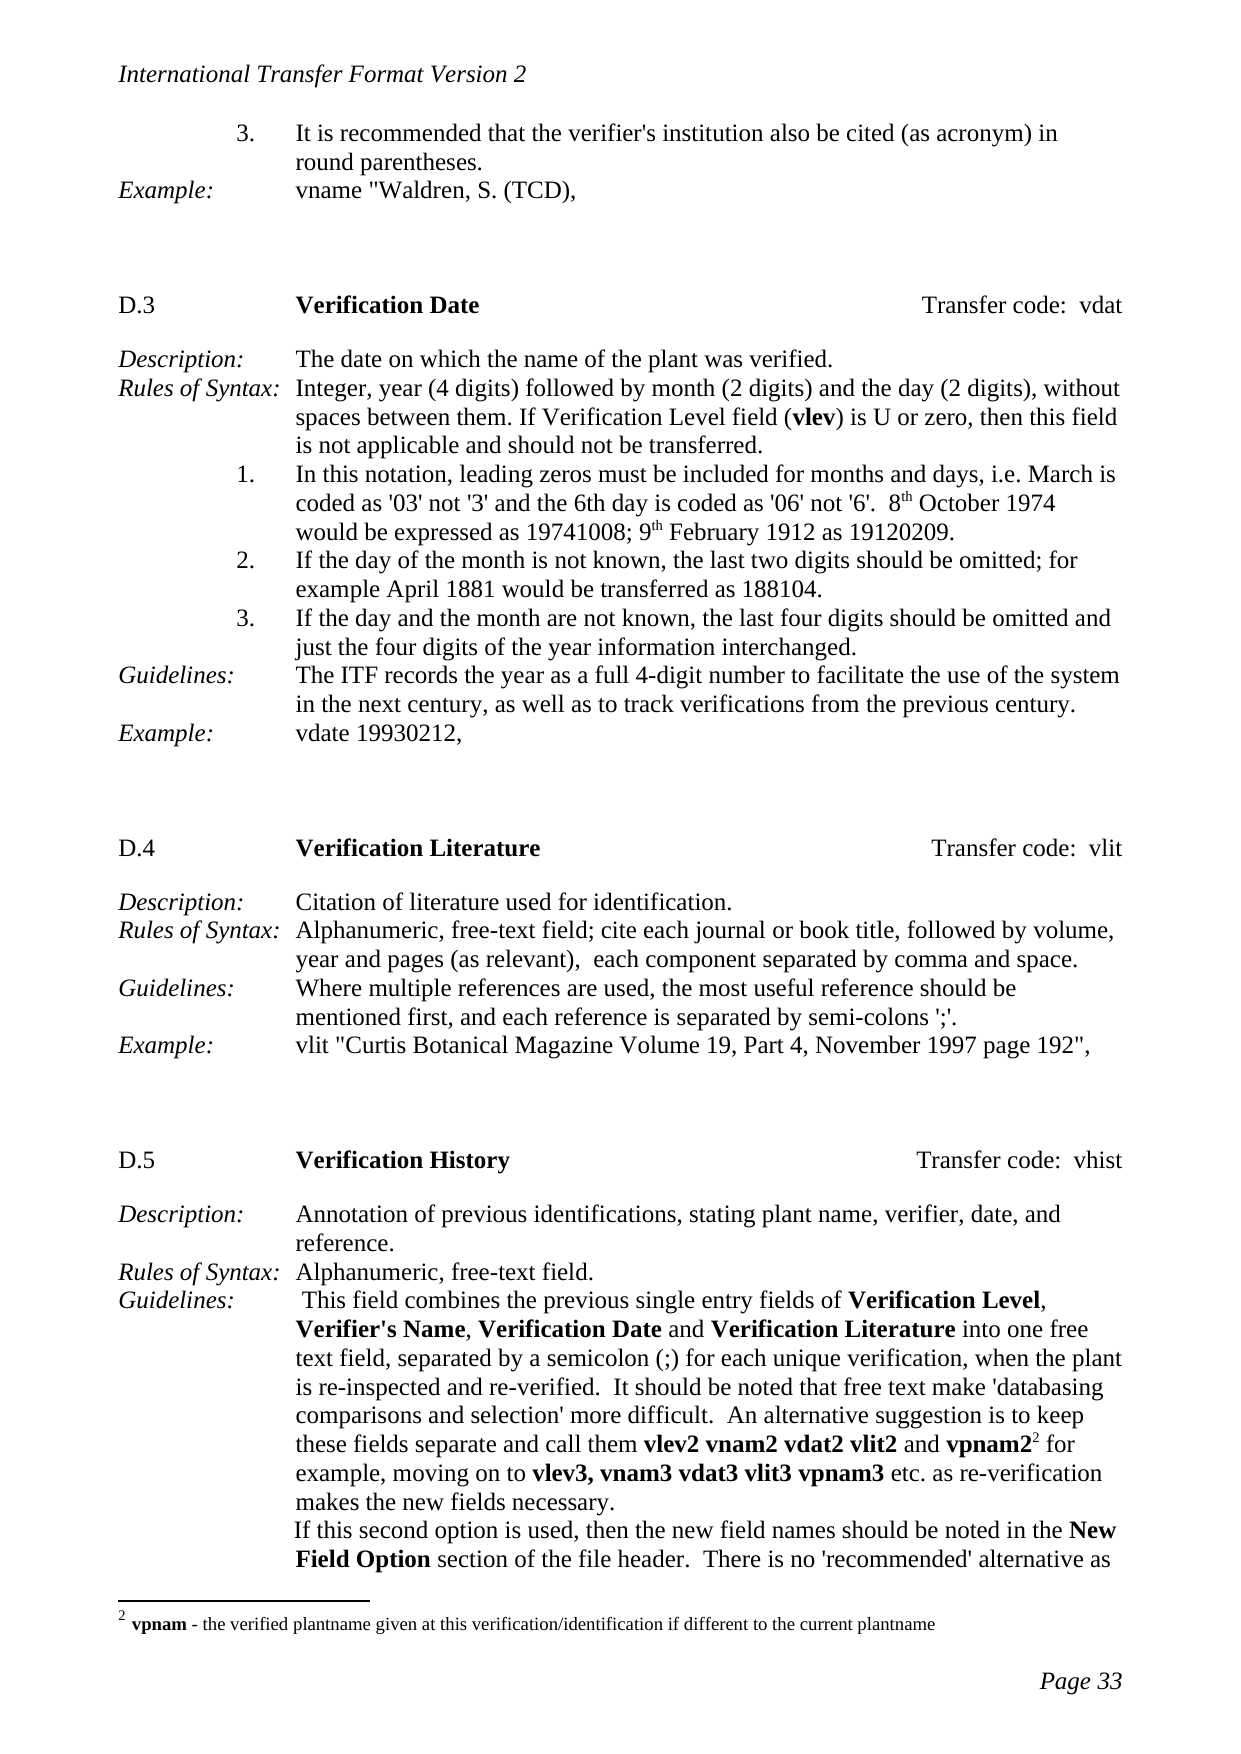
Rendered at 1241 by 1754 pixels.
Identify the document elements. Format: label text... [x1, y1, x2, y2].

text 3. If the day and the month are not known, the last four digits should be omitted and just the four digits of the year information interchanged. [236, 603, 1122, 661]
text Guidelines: The ITF records the year as a full 4-digit number to facilitate the use of the system in the next century, as well as to track verifications from the previous century. [118, 661, 1122, 718]
text 3. It is recommended that the verifier's institution also be cited (as acronym) in round parentheses. [236, 118, 1122, 176]
text vpnam - the verified plantname given at this verification/identification if different to the current plantname [118, 1607, 1122, 1636]
text Rules of Syntax: Alphanumeric, free-text field; cite each journal or book title, followed by volume, year and pages (as relevant), each component separated by comma and space. [118, 916, 1122, 973]
text Guidelines: Where multiple references are used, the most useful reference should be mentioned first, and each reference is separated by semi-colons ';'. [118, 973, 1122, 1031]
text Example: vlit "Curtis Botanical Magazine Volume 19, Part 4, November 1997 page 192", [118, 1031, 1122, 1059]
text Example: vdate 19930212, [118, 718, 1122, 747]
text D.5 Verification History Transfer code: vhist [118, 1146, 1122, 1174]
text Rules of Syntax: Alphanumeric, free-text field. [118, 1257, 1122, 1286]
text Description: Citation of literature used for identification. [118, 887, 1122, 916]
text Rules of Syntax: Integer, year (4 digits) followed by month (2 digits) and the day (2 digits), without spaces between them. If Verification Level field (vlev) is U or zero, then this field is not applicable and should not be transferred. [118, 373, 1122, 459]
text Description: The date on which the name of the plant was verified. [118, 344, 1122, 373]
text D.3 Verification Date Transfer code: vdat [118, 291, 1122, 319]
text Example: vname "Waldren, S. (TCD), [118, 176, 1122, 204]
text Guidelines: This field combines the previous single entry fields of Verification Level, Verifier's Name, Verification Date and Verification Literature into one free text field, separated by a semicolon (;) for each unique verification, when the plant is re-inspected and re-verified. It should be noted that free text make 'databasing comparisons and selection' more difficult. An alternative suggestion is to keep these fields separate and call them vlev2 vnam2 vdat2 vlit2 and vpnam2 for example, moving on to vlev3, vnam3 vdat3 vlit3 vpnam3 etc. as re-verification makes the new fields necessary. [118, 1286, 1122, 1516]
text If this second option is used, then the new field names should be noted in the New Field Option section of the file header. There is no 'recommended' alternative as [293, 1516, 1122, 1573]
text 1. In this notation, leading zeros must be included for months and days, i.e. March is coded as '03' not '3' and the 6th day is coded as '06' not '6'. 8th October 1974 would be expressed as 19741008; 9th February 1912 as 19120209. [236, 459, 1122, 546]
text Description: Annotation of previous identifications, stating plant name, verifier, date, and reference. [118, 1199, 1122, 1257]
text D.4 Verification Literature Transfer code: vlit [118, 833, 1122, 862]
text 2. If the day of the month is not known, the last two digits should be omitted; for example April 1881 would be transferred as 188104. [236, 546, 1122, 603]
